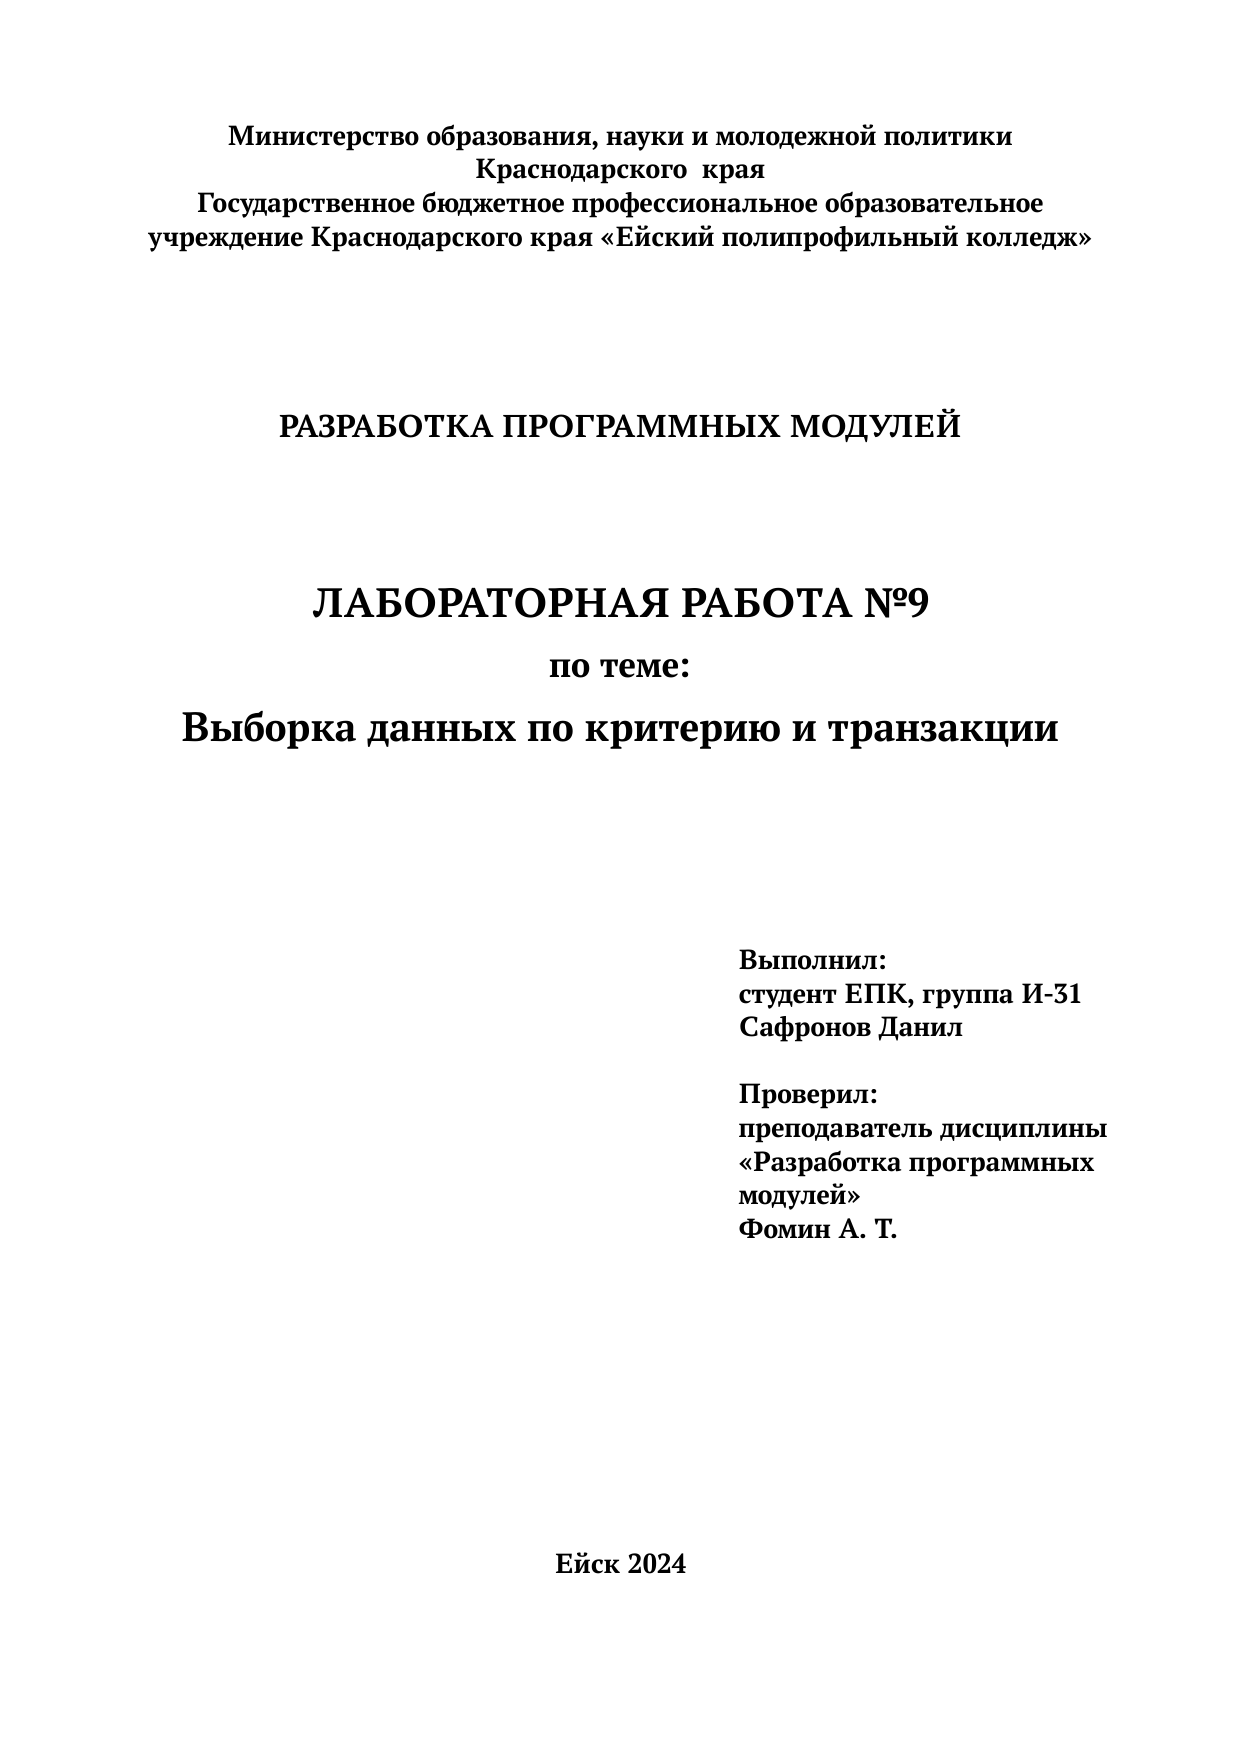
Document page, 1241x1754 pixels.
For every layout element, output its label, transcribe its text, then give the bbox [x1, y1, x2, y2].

text Государственное бюджетное профессиональное образовательное учреждение Краснодарского края «Ейский полипрофильный колледж» [118, 185, 1122, 252]
text студент ЕПК, группа И-31 [738, 976, 1122, 1009]
text Проверил: [738, 1077, 1122, 1110]
text Сафронов Данил [738, 1009, 1122, 1043]
text Ейск 2024 [118, 1546, 1122, 1580]
text по теме: [118, 642, 1122, 686]
subtitle Выборка данных по критерию и транзакции [118, 701, 1122, 751]
text преподаватель дисциплины «Разработка программных модулей» [738, 1110, 1122, 1211]
text Министерство образования, науки и молодежной политики [118, 118, 1122, 152]
text Краснодарского края [118, 152, 1122, 185]
text РАЗРАБОТКА ПРОГРАММНЫХ МОДУЛЕЙ [118, 406, 1122, 445]
text Фомин А. Т. [738, 1211, 1122, 1244]
text ЛАБОРАТОРНАЯ РАБОТА №9 [118, 577, 1122, 627]
text Выполнил: [738, 942, 1122, 976]
